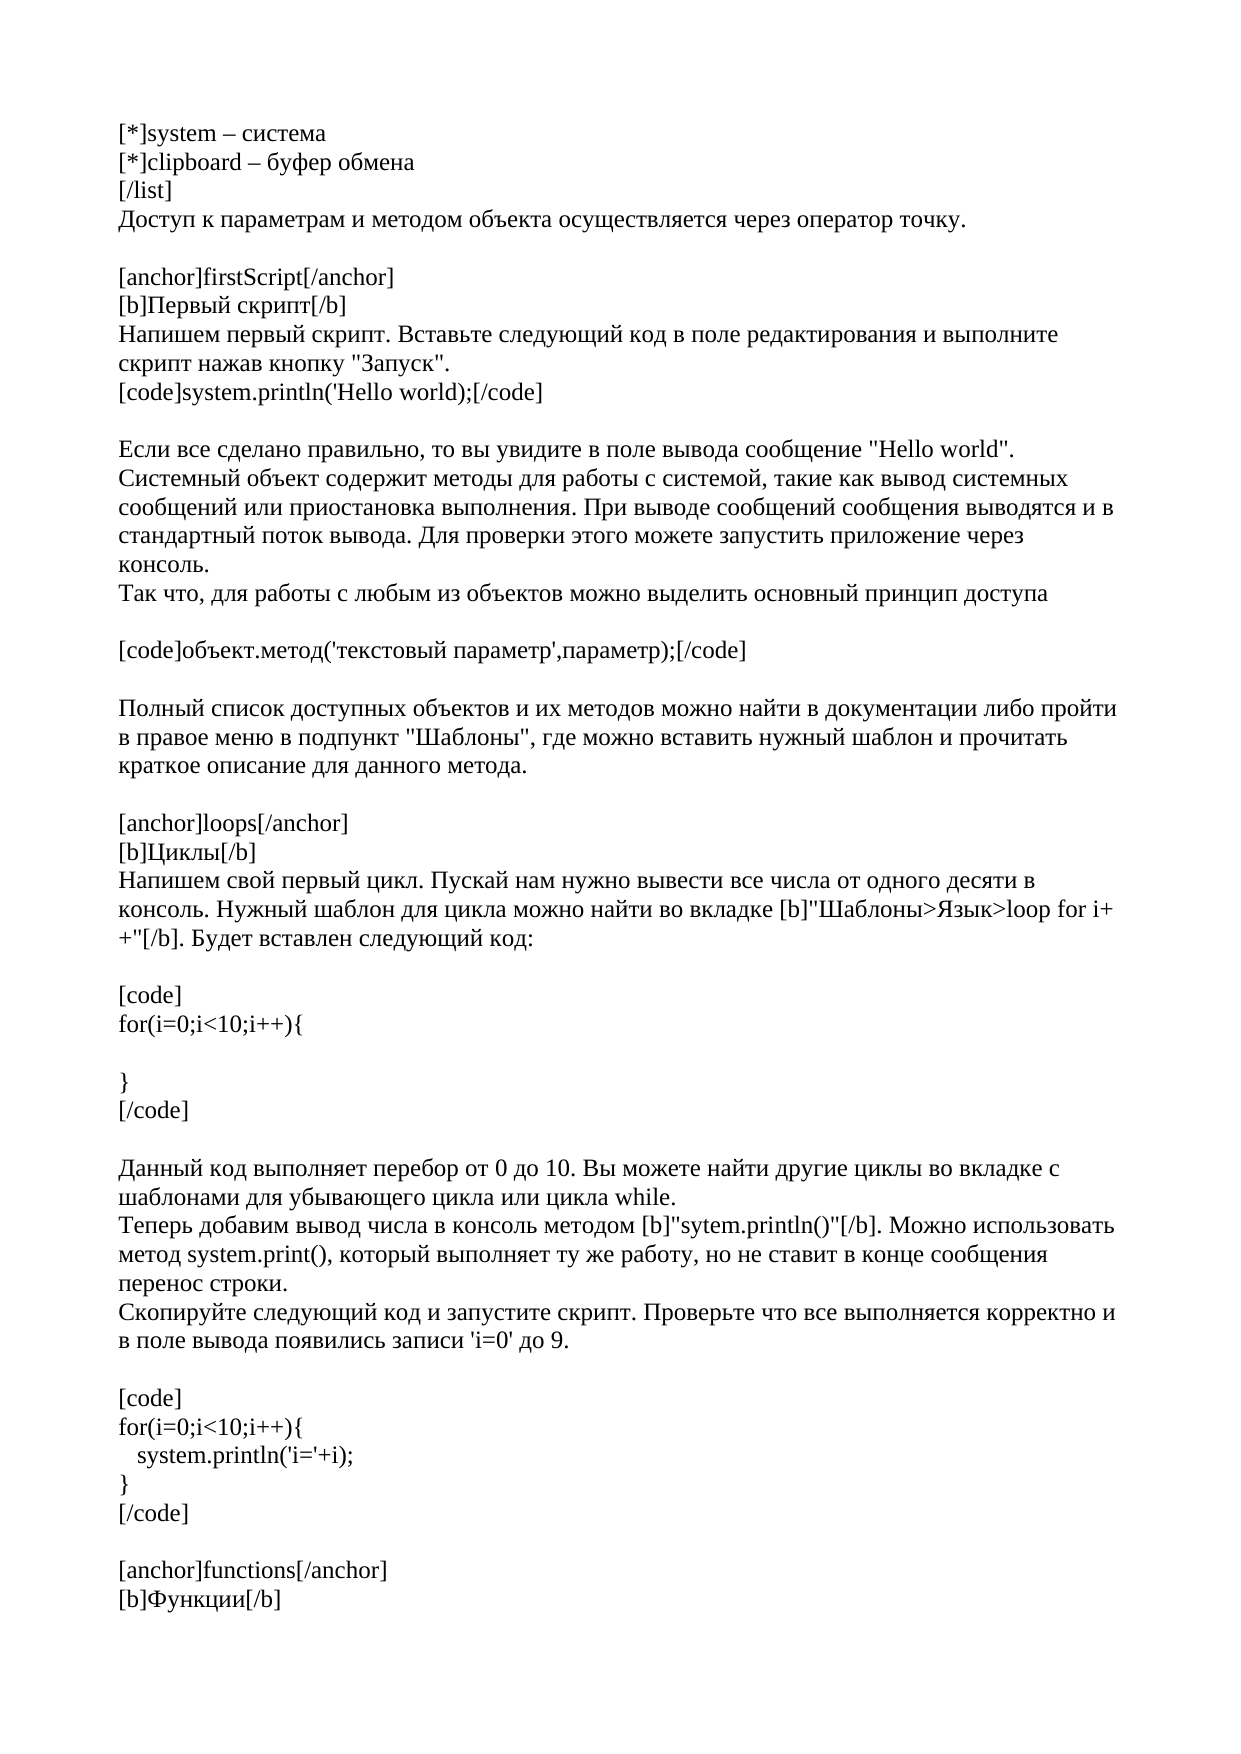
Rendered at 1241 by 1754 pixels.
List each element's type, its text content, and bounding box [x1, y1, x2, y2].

text [*]system – система [118, 118, 1122, 147]
text [b]Функции[/b] [118, 1584, 1122, 1613]
text [/code] [118, 1498, 1122, 1527]
text Полный список доступных объектов и их методов можно найти в документации либо пройти в правое меню в подпункт "Шаблоны", где можно вставить нужный шаблон и прочитать краткое описание для данного метода. [118, 693, 1122, 779]
text Теперь добавим вывод числа в консоль методом [b]"sytem.println()"[/b]. Можно использовать метод system.print(), который выполняет ту же работу, но не ставит в конце сообщения перенос строки. [118, 1211, 1122, 1297]
text Скопируйте следующий код и запустите скрипт. Проверьте что все выполняется корректно и в поле вывода появились записи 'i=0' до 9. [118, 1297, 1122, 1354]
text [anchor]functions[/anchor] [118, 1556, 1122, 1584]
text Данный код выполняет перебор от 0 до 10. Вы можете найти другие циклы во вкладке с шаблонами для убывающего цикла или цикла while. [118, 1153, 1122, 1211]
text Напишем свой первый цикл. Пускай нам нужно вывести все числа от одного десяти в консоль. Нужный шаблон для цикла можно найти во вкладке [b]"Шаблоны>Язык>loop for i++"[/b]. Будет вставлен следующий код: [118, 866, 1122, 952]
text [*]clipboard – буфер обмена [118, 147, 1122, 176]
text for(i=0;i<10;i++){ [118, 1412, 1122, 1441]
text system.println('i='+i); [118, 1441, 1122, 1469]
text [anchor]loops[/anchor] [118, 808, 1122, 837]
text [b]Циклы[/b] [118, 837, 1122, 866]
text [code]объект.метод('текстовый параметр',параметр);[/code] [118, 636, 1122, 664]
text [code] [118, 1383, 1122, 1412]
text [anchor]firstScript[/anchor] [118, 262, 1122, 291]
text [code]system.println('Hello world);[/code] [118, 377, 1122, 406]
text Напишем первый скрипт. Вставьте следующий код в поле редактирования и выполните скрипт нажав кнопку "Запуск". [118, 319, 1122, 377]
text } [118, 1469, 1122, 1498]
text } [118, 1067, 1122, 1096]
text [code] [118, 981, 1122, 1009]
text Так что, для работы с любым из объектов можно выделить основный принцип доступа [118, 578, 1122, 607]
text Если все сделано правильно, то вы увидите в поле вывода сообщение "Hello world". Системный объект содержит методы для работы с системой, такие как вывод системных сообщений или приостановка выполнения. При выводе сообщений сообщения выводятся и в стандартный поток вывода. Для проверки этого можете запустить приложение через консоль. [118, 434, 1122, 578]
text [/list] [118, 176, 1122, 204]
text [b]Первый скрипт[/b] [118, 291, 1122, 319]
text [/code] [118, 1096, 1122, 1124]
text Доступ к параметрам и методом объекта осуществляется через оператор точку. [118, 204, 1122, 233]
text for(i=0;i<10;i++){ [118, 1009, 1122, 1038]
